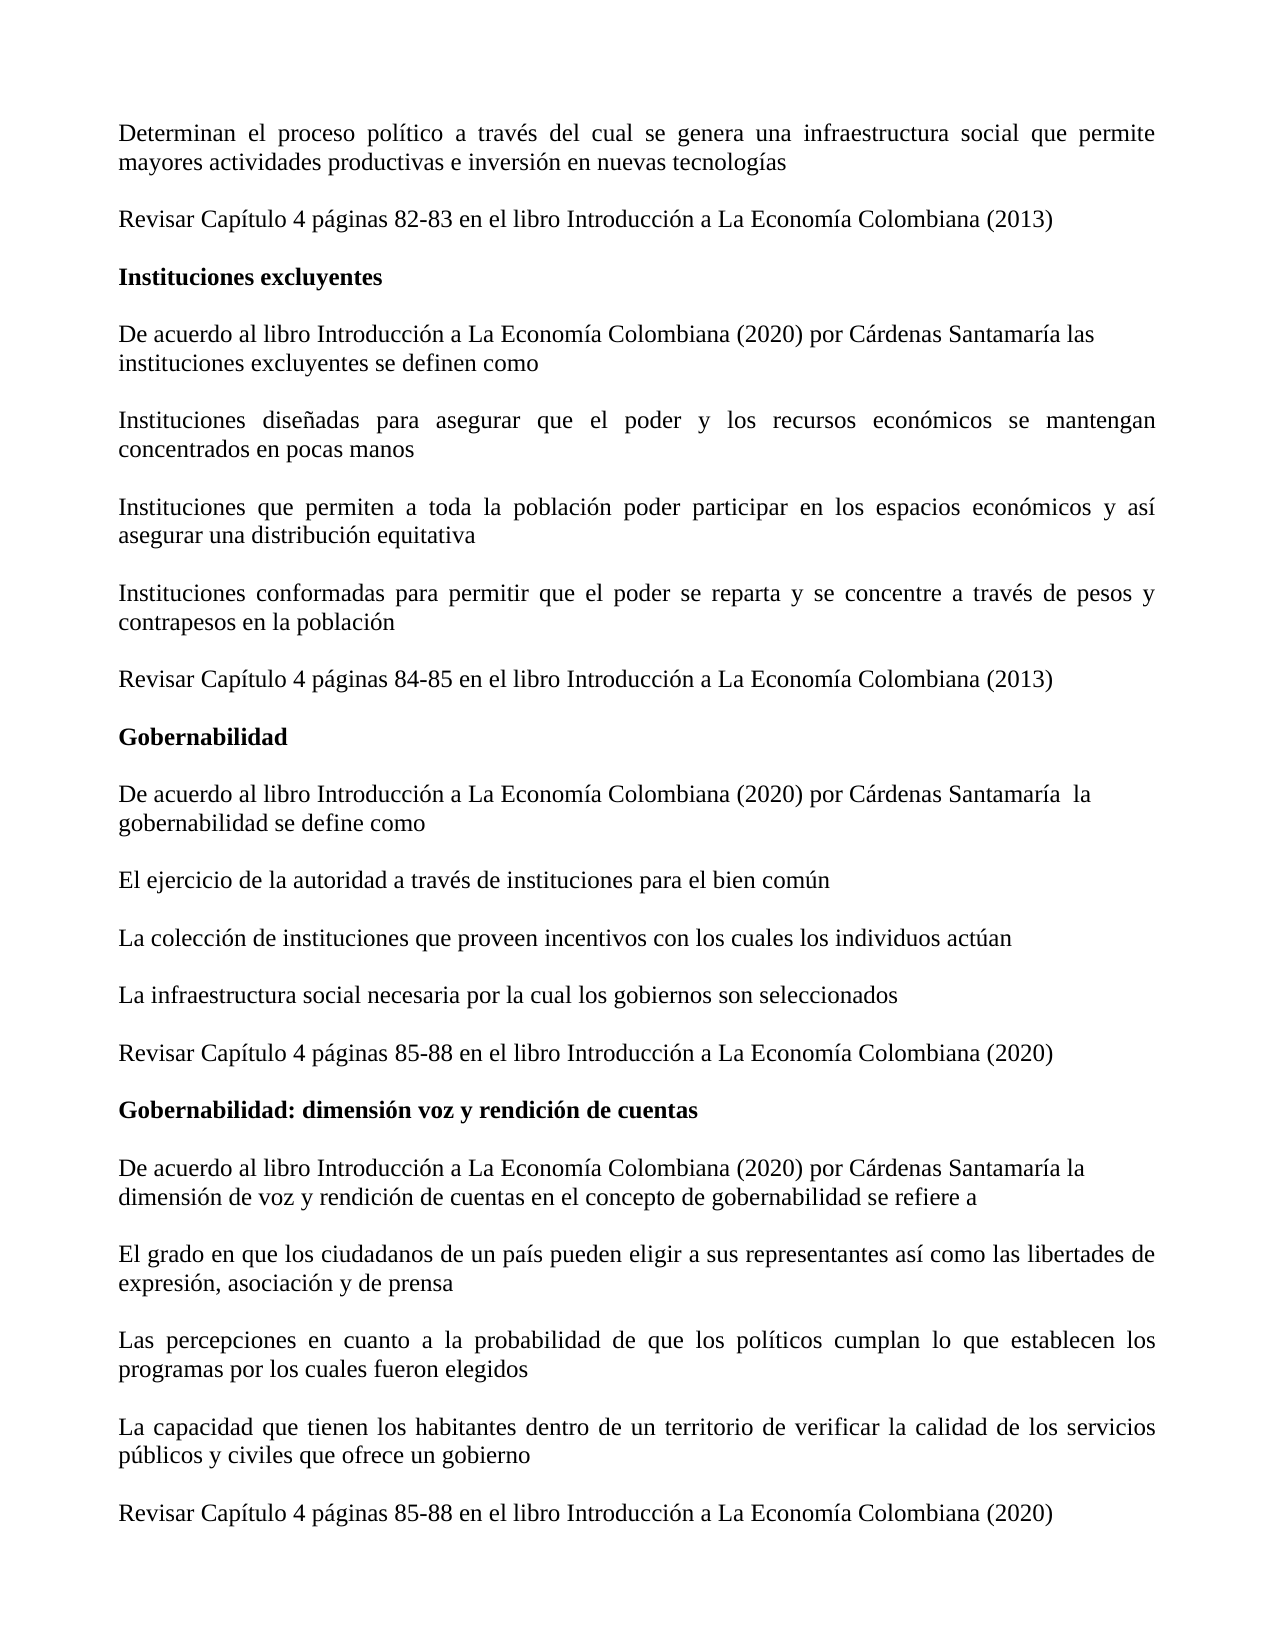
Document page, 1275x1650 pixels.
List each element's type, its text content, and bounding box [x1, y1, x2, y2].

text De acuerdo al libro Introducción a La Economía Colombiana (2020) por Cárdenas Santamaría la dimensión de voz y rendición de cuentas en el concepto de gobernabilidad se refiere a [118, 1153, 1157, 1211]
text Instituciones excluyentes [118, 262, 1157, 291]
text De acuerdo al libro Introducción a La Economía Colombiana (2020) por Cárdenas Santamaría la gobernabilidad se define como [118, 779, 1157, 837]
text Instituciones conformadas para permitir que el poder se reparta y se concentre a través de pesos y contrapesos en la población [118, 578, 1157, 636]
text De acuerdo al libro Introducción a La Economía Colombiana (2020) por Cárdenas Santamaría las instituciones excluyentes se definen como [118, 319, 1157, 377]
text Revisar Capítulo 4 páginas 85-88 en el libro Introducción a La Economía Colombiana (2020) [118, 1498, 1157, 1527]
text El grado en que los ciudadanos de un país pueden eligir a sus representantes así como las libertades de expresión, asociación y de prensa [118, 1239, 1157, 1297]
text Revisar Capítulo 4 páginas 82-83 en el libro Introducción a La Economía Colombiana (2013) [118, 204, 1157, 233]
text El ejercicio de la autoridad a través de instituciones para el bien común [118, 866, 1157, 894]
text Gobernabilidad [118, 722, 1157, 751]
text Gobernabilidad: dimensión voz y rendición de cuentas [118, 1096, 1157, 1124]
text Instituciones diseñadas para asegurar que el poder y los recursos económicos se mantengan concentrados en pocas manos [118, 406, 1157, 463]
text La colección de instituciones que proveen incentivos con los cuales los individuos actúan [118, 923, 1157, 952]
text Determinan el proceso político a través del cual se genera una infraestructura social que permite mayores actividades productivas e inversión en nuevas tecnologías [118, 118, 1157, 176]
text La infraestructura social necesaria por la cual los gobiernos son seleccionados [118, 981, 1157, 1009]
text La capacidad que tienen los habitantes dentro de un territorio de verificar la calidad de los servicios públicos y civiles que ofrece un gobierno [118, 1412, 1157, 1469]
text Las percepciones en cuanto a la probabilidad de que los políticos cumplan lo que establecen los programas por los cuales fueron elegidos [118, 1326, 1157, 1383]
text Revisar Capítulo 4 páginas 85-88 en el libro Introducción a La Economía Colombiana (2020) [118, 1038, 1157, 1067]
text Instituciones que permiten a toda la población poder participar en los espacios económicos y así asegurar una distribución equitativa [118, 492, 1157, 549]
text Revisar Capítulo 4 páginas 84-85 en el libro Introducción a La Economía Colombiana (2013) [118, 664, 1157, 693]
